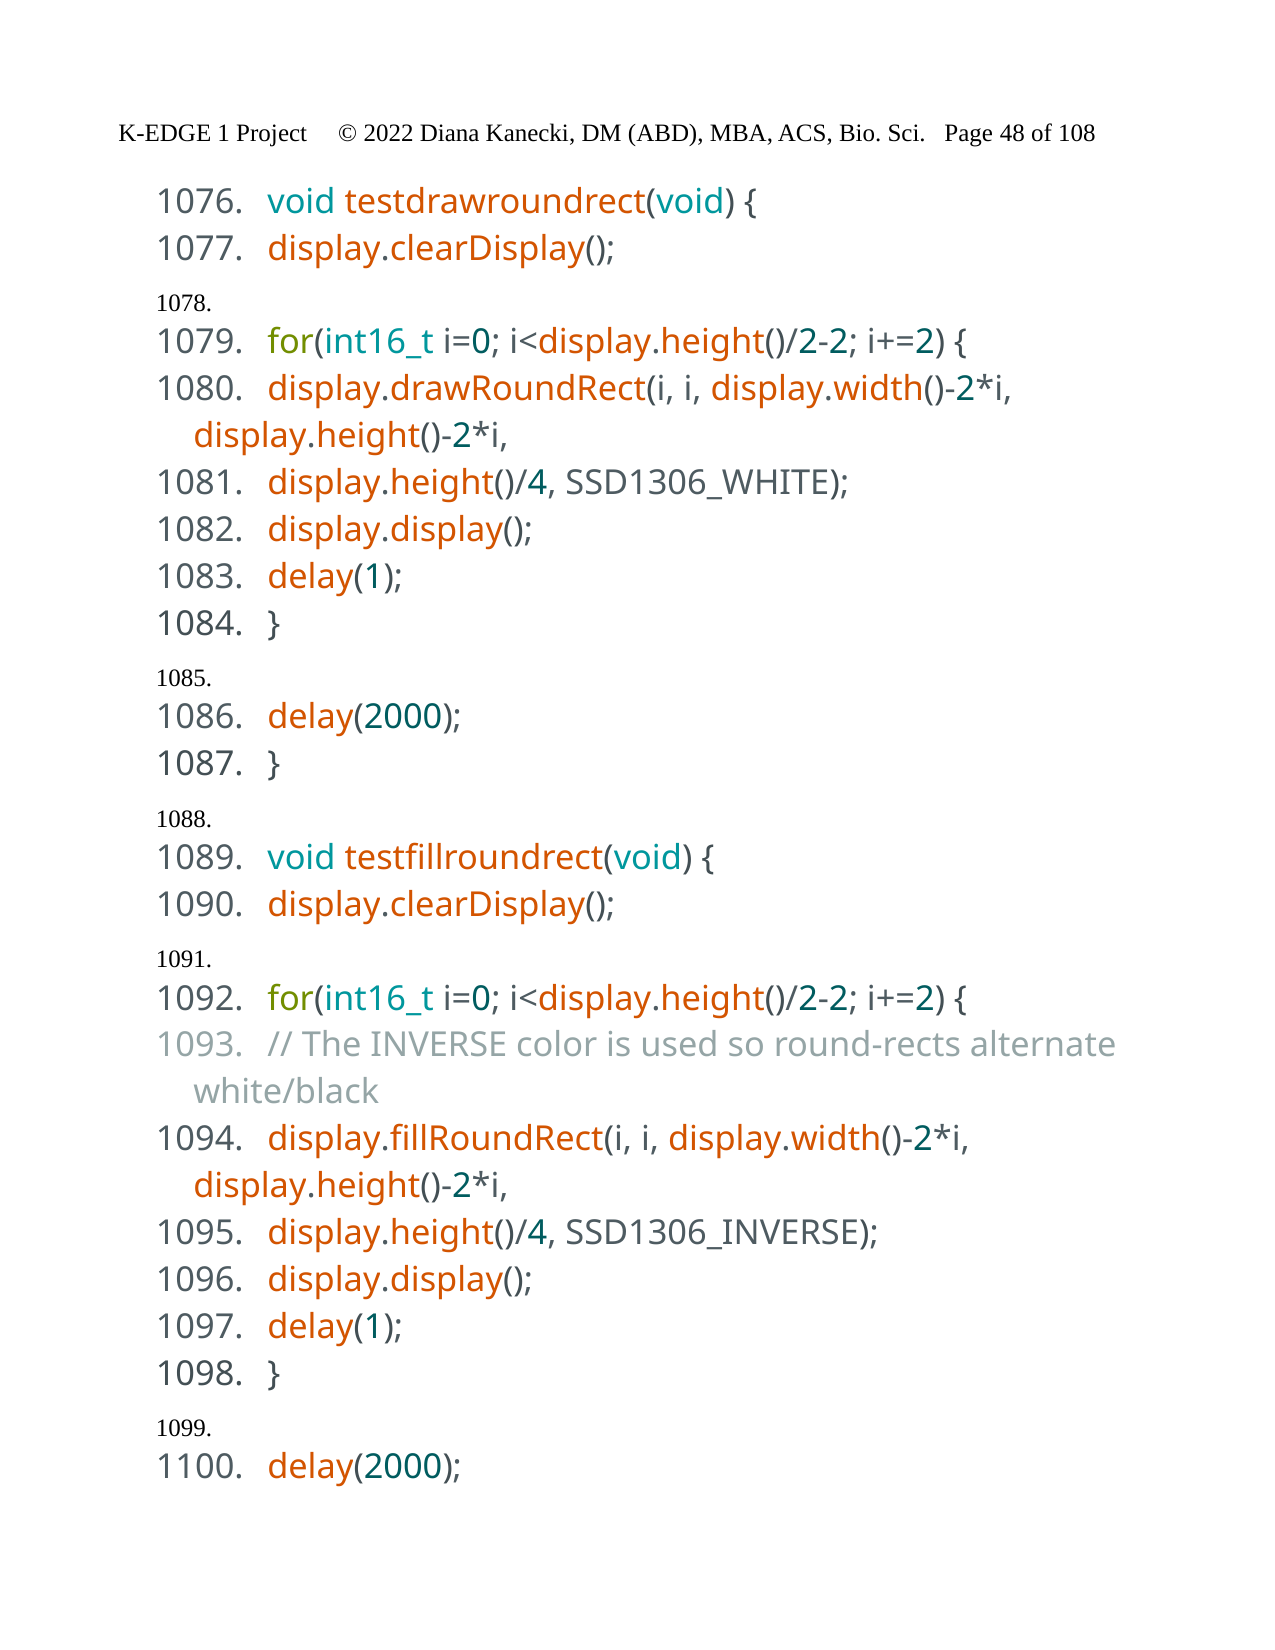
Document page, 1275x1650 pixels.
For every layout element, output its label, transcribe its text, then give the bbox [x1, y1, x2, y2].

list delay(2000); [156, 692, 1157, 739]
list // The INVERSE color is used so round-rects alternate white/black [156, 1020, 1157, 1114]
list display.display(); [156, 504, 1157, 551]
list delay(1); [156, 1301, 1157, 1348]
list void testdrawroundrect(void) { [156, 176, 1157, 223]
list } [156, 598, 1157, 645]
list } [156, 739, 1157, 786]
list } [156, 1348, 1157, 1395]
list display.clearDisplay(); [156, 223, 1157, 270]
list delay(1); [156, 551, 1157, 598]
list display.fillRoundRect(i, i, display.width()-2*i, display.height()-2*i, [156, 1114, 1157, 1208]
list display.height()/4, SSD1306_INVERSE); [156, 1208, 1157, 1254]
list display.clearDisplay(); [156, 879, 1157, 926]
list void testfillroundrect(void) { [156, 833, 1157, 879]
list for(int16_t i=0; i<display.height()/2-2; i+=2) { [156, 973, 1157, 1020]
list display.display(); [156, 1254, 1157, 1301]
list display.drawRoundRect(i, i, display.width()-2*i, display.height()-2*i, [156, 364, 1157, 458]
list delay(2000); [156, 1442, 1157, 1489]
list for(int16_t i=0; i<display.height()/2-2; i+=2) { [156, 317, 1157, 364]
list display.height()/4, SSD1306_WHITE); [156, 458, 1157, 504]
